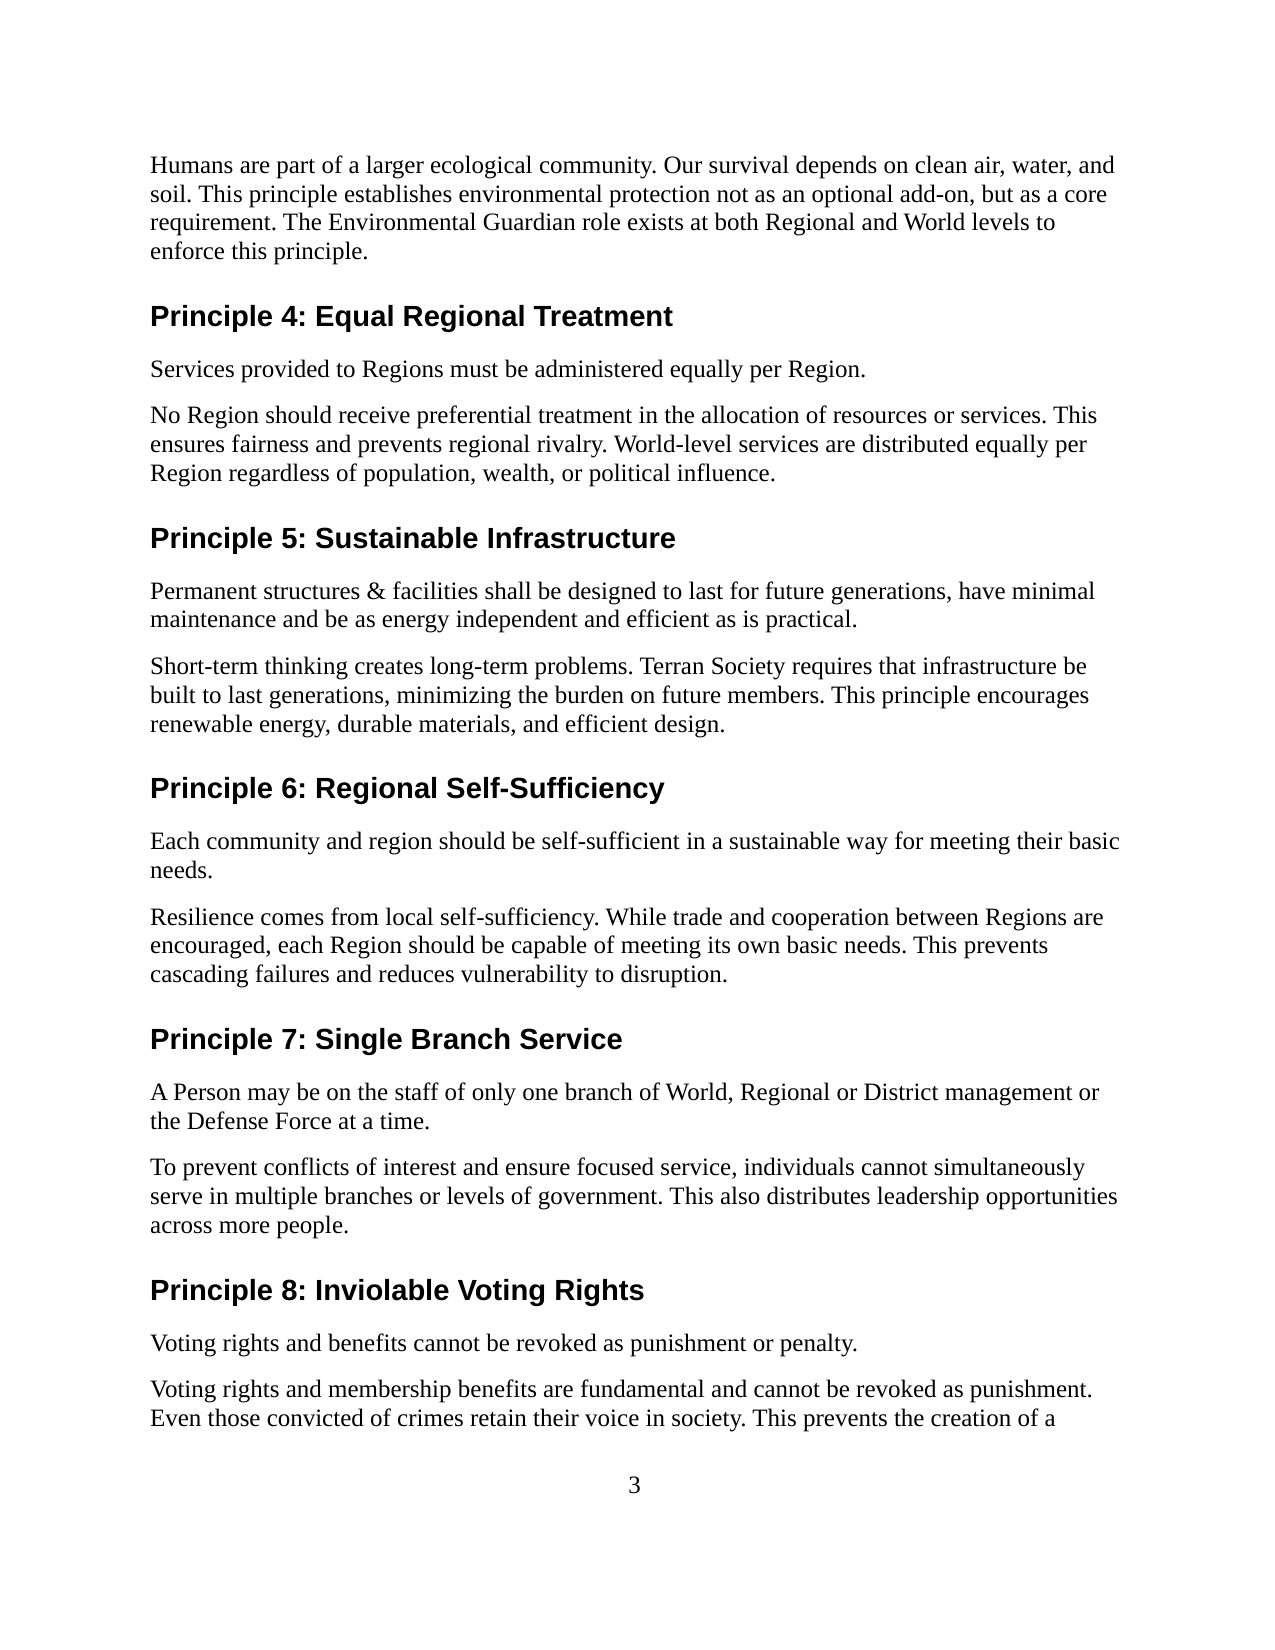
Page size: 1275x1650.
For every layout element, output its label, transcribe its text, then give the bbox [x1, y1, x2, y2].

text Resilience comes from local self-sufficiency. While trade and cooperation between Regions are encouraged, each Region should be capable of meeting its own basic needs. This prevents cascading failures and reduces vulnerability to disruption. [150, 902, 1125, 988]
text No Region should receive preferential treatment in the allocation of resources or services. This ensures fairness and prevents regional rivalry. World-level services are distributed equally per Region regardless of population, wealth, or political influence. [150, 401, 1125, 487]
subtitle Principle 5: Sustainable Infrastructure [150, 521, 1125, 554]
text Services provided to Regions must be administered equally per Region. [150, 354, 1125, 383]
subtitle Principle 4: Equal Regional Treatment [150, 299, 1125, 332]
text A Person may be on the staff of only one branch of World, Regional or District management or the Defense Force at a time. [150, 1077, 1125, 1134]
text Humans are part of a larger ecological community. Our survival depends on clean air, water, and soil. This principle establishes environmental protection not as an optional add-on, but as a core requirement. The Environmental Guardian role exists at both Regional and World levels to enforce this principle. [150, 150, 1125, 265]
subtitle Principle 8: Inviolable Voting Rights [150, 1273, 1125, 1306]
text Each community and region should be self-sufficient in a sustainable way for meeting their basic needs. [150, 826, 1125, 884]
text Short-term thinking creates long-term problems. Terran Society requires that infrastructure be built to last generations, minimizing the burden on future members. This principle encourages renewable energy, durable materials, and efficient design. [150, 651, 1125, 737]
text Voting rights and benefits cannot be revoked as punishment or penalty. [150, 1328, 1125, 1356]
text To prevent conflicts of interest and ensure focused service, individuals cannot simultaneously serve in multiple branches or levels of government. This also distributes leadership opportunities across more people. [150, 1152, 1125, 1239]
text Voting rights and membership benefits are fundamental and cannot be revoked as punishment. Even those convicted of crimes retain their voice in society. This prevents the creation of a [150, 1374, 1125, 1432]
subtitle Principle 7: Single Branch Service [150, 1022, 1125, 1056]
subtitle Principle 6: Regional Self-Sufficiency [150, 771, 1125, 805]
text Permanent structures & facilities shall be designed to last for future generations, have minimal maintenance and be as energy independent and efficient as is practical. [150, 576, 1125, 633]
